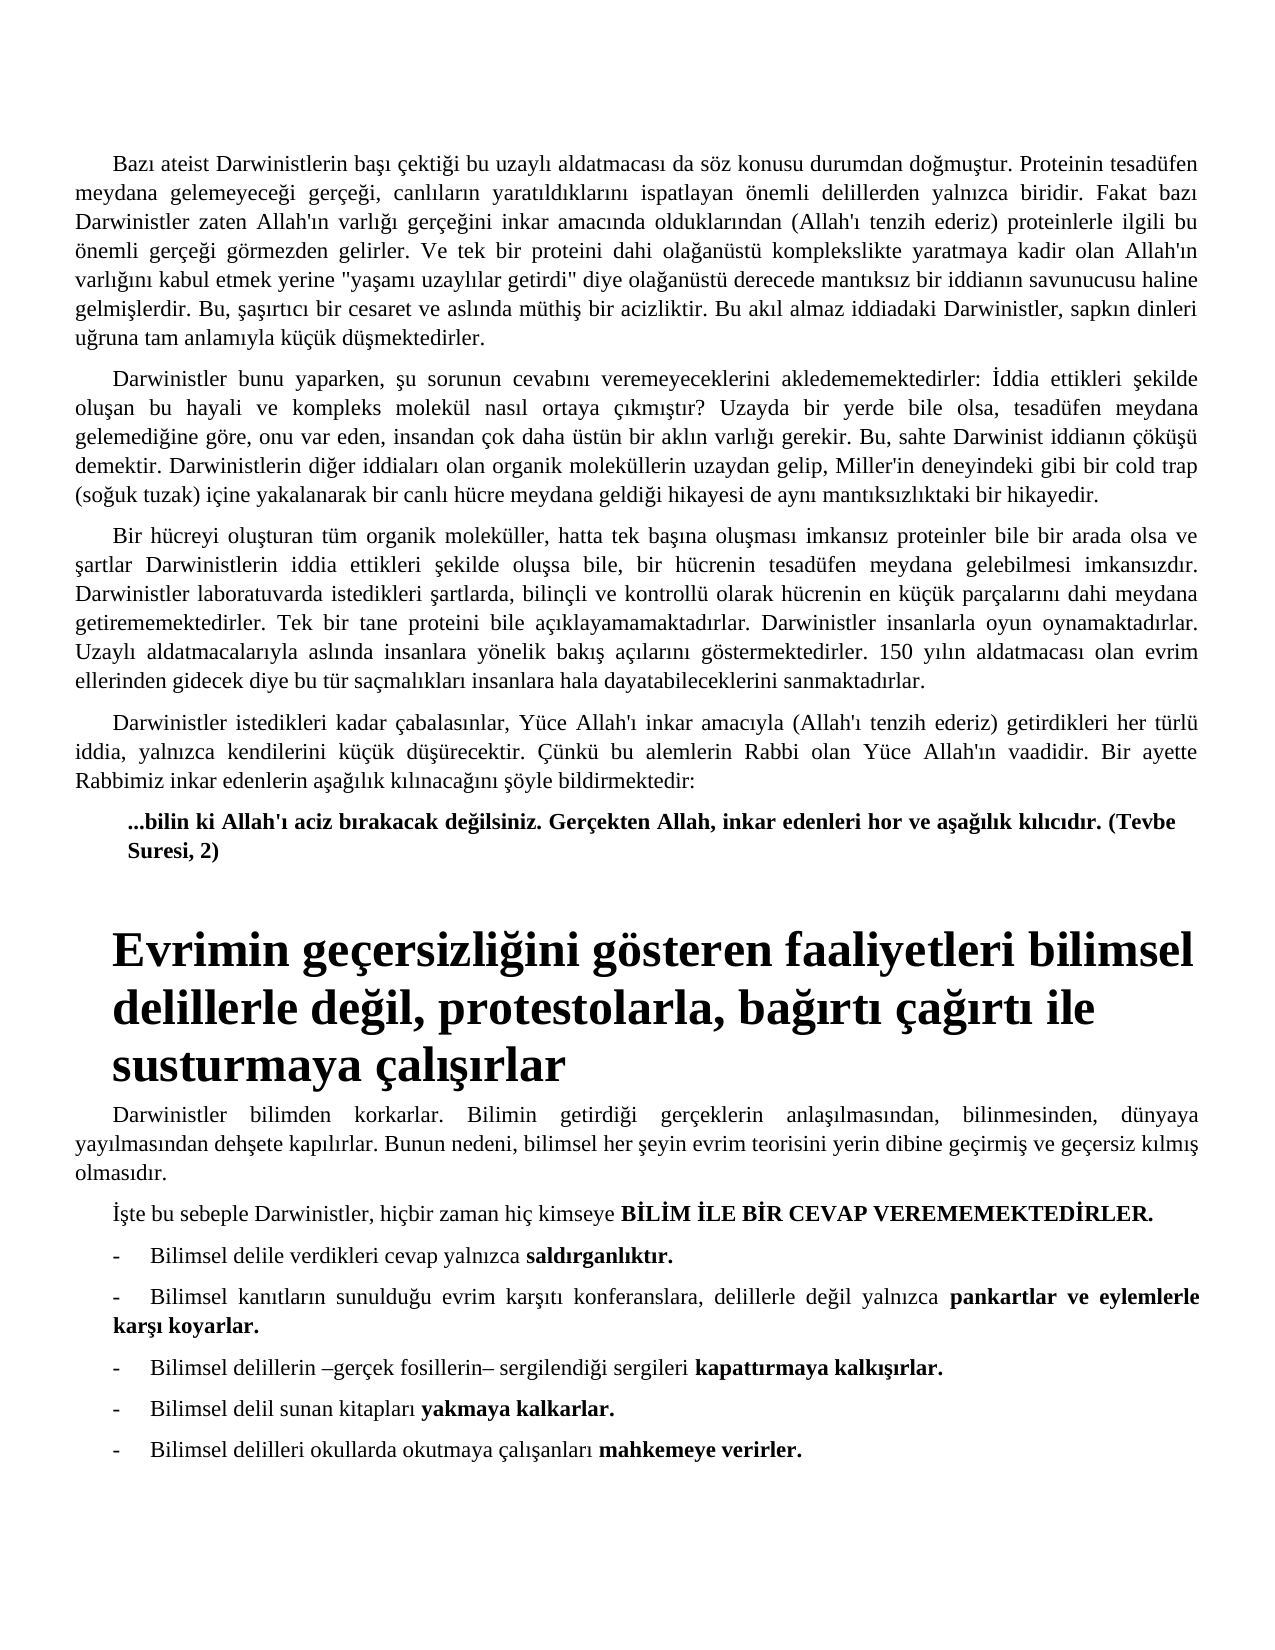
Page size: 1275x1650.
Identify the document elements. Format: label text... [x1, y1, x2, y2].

text ...bilin ki Allah'ı aciz bırakacak değilsiniz. Gerçekten Allah, inkar edenleri hor ve aşağılık kılıcıdır. (Tevbe Suresi, 2) [127, 808, 1177, 863]
text - Bilimsel kanıtların sunulduğu evrim karşıtı konferanslara, delillerle değil yalnızca pankartlar ve eylemlerle karşı koyarlar. [112, 1283, 1200, 1338]
text - Bilimsel delillerin –gerçek fosillerin– sergilendiği sergileri kapattırmaya kalkışırlar. [112, 1353, 1200, 1380]
text Bazı ateist Darwinistlerin başı çektiği bu uzaylı aldatmacası da söz konusu durumdan doğmuştur. Proteinin tesadüfen meydana gelemeyeceği gerçeği, canlıların yaratıldıklarını ispatlayan önemli delillerden yalnızca biridir. Fakat bazı Darwinistler zaten Allah'ın varlığı gerçeğini inkar amacında olduklarından (Allah'ı tenzih ederiz) proteinlerle ilgili bu önemli gerçeği görmezden gelirler. Ve tek bir proteini dahi olağanüstü komplekslikte yaratmaya kadir olan Allah'ın varlığını kabul etmek yerine "yaşamı uzaylılar getirdi" diye olağanüstü derecede mantıksız bir iddianın savunucusu haline gelmişlerdir. Bu, şaşırtıcı bir cesaret ve aslında müthiş bir acizliktir. Bu akıl almaz iddiadaki Darwinistler, sapkın dinleri uğruna tam anlamıyla küçük düşmektedirler. [75, 150, 1200, 350]
text - Bilimsel delile verdikleri cevap yalnızca saldırganlıktır. [112, 1242, 1200, 1268]
text Bir hücreyi oluşturan tüm organik moleküller, hatta tek başına oluşması imkansız proteinler bile bir arada olsa ve şartlar Darwinistlerin iddia ettikleri şekilde oluşsa bile, bir hücrenin tesadüfen meydana gelebilmesi imkansızdır. Darwinistler laboratuvarda istedikleri şartlarda, bilinçli ve kontrollü olarak hücrenin en küçük parçalarını dahi meydana getirememektedirler. Tek bir tane proteini bile açıklayamamaktadırlar. Darwinistler insanlarla oyun oynamaktadırlar. Uzaylı aldatmacalarıyla aslında insanlara yönelik bakış açılarını göstermektedirler. 150 yılın aldatmacası olan evrim ellerinden gidecek diye bu tür saçmalıkları insanlara hala dayatabileceklerini sanmaktadırlar. [75, 522, 1200, 694]
text - Bilimsel delil sunan kitapları yakmaya kalkarlar. [112, 1395, 1200, 1421]
text Darwinistler bilimden korkarlar. Bilimin getirdiği gerçeklerin anlaşılmasından, bilinmesinden, dünyaya yayılmasından dehşete kapılırlar. Bunun nedeni, bilimsel her şeyin evrim teorisini yerin dibine geçirmiş ve geçersiz kılmış olmasıdır. [75, 1101, 1200, 1185]
subtitle Evrimin geçersizliğini gösteren faaliyetleri bilimsel delillerle değil, protestolarla, bağırtı çağırtı ile susturmaya çalışırlar [112, 920, 1200, 1092]
text İşte bu sebeple Darwinistler, hiçbir zaman hiç kimseye BİLİM İLE BİR CEVAP VEREMEMEKTEDİRLER. [75, 1200, 1200, 1227]
text Darwinistler bunu yaparken, şu sorunun cevabını veremeyeceklerini akledememektedirler: İddia ettikleri şekilde oluşan bu hayali ve kompleks molekül nasıl ortaya çıkmıştır? Uzayda bir yerde bile olsa, tesadüfen meydana gelemediğine göre, onu var eden, insandan çok daha üstün bir aklın varlığı gerekir. Bu, sahte Darwinist iddianın çöküşü demektir. Darwinistlerin diğer iddiaları olan organik moleküllerin uzaydan gelip, Miller'in deneyindeki gibi bir cold trap (soğuk tuzak) içine yakalanarak bir canlı hücre meydana geldiği hikayesi de aynı mantıksızlıktaki bir hikayedir. [75, 365, 1200, 507]
text Darwinistler istedikleri kadar çabalasınlar, Yüce Allah'ı inkar amacıyla (Allah'ı tenzih ederiz) getirdikleri her türlü iddia, yalnızca kendilerini küçük düşürecektir. Çünkü bu alemlerin Rabbi olan Yüce Allah'ın vaadidir. Bir ayette Rabbimiz inkar edenlerin aşağılık kılınacağını şöyle bildirmektedir: [75, 709, 1200, 793]
text - Bilimsel delilleri okullarda okutmaya çalışanları mahkemeye verirler. [112, 1436, 1200, 1463]
